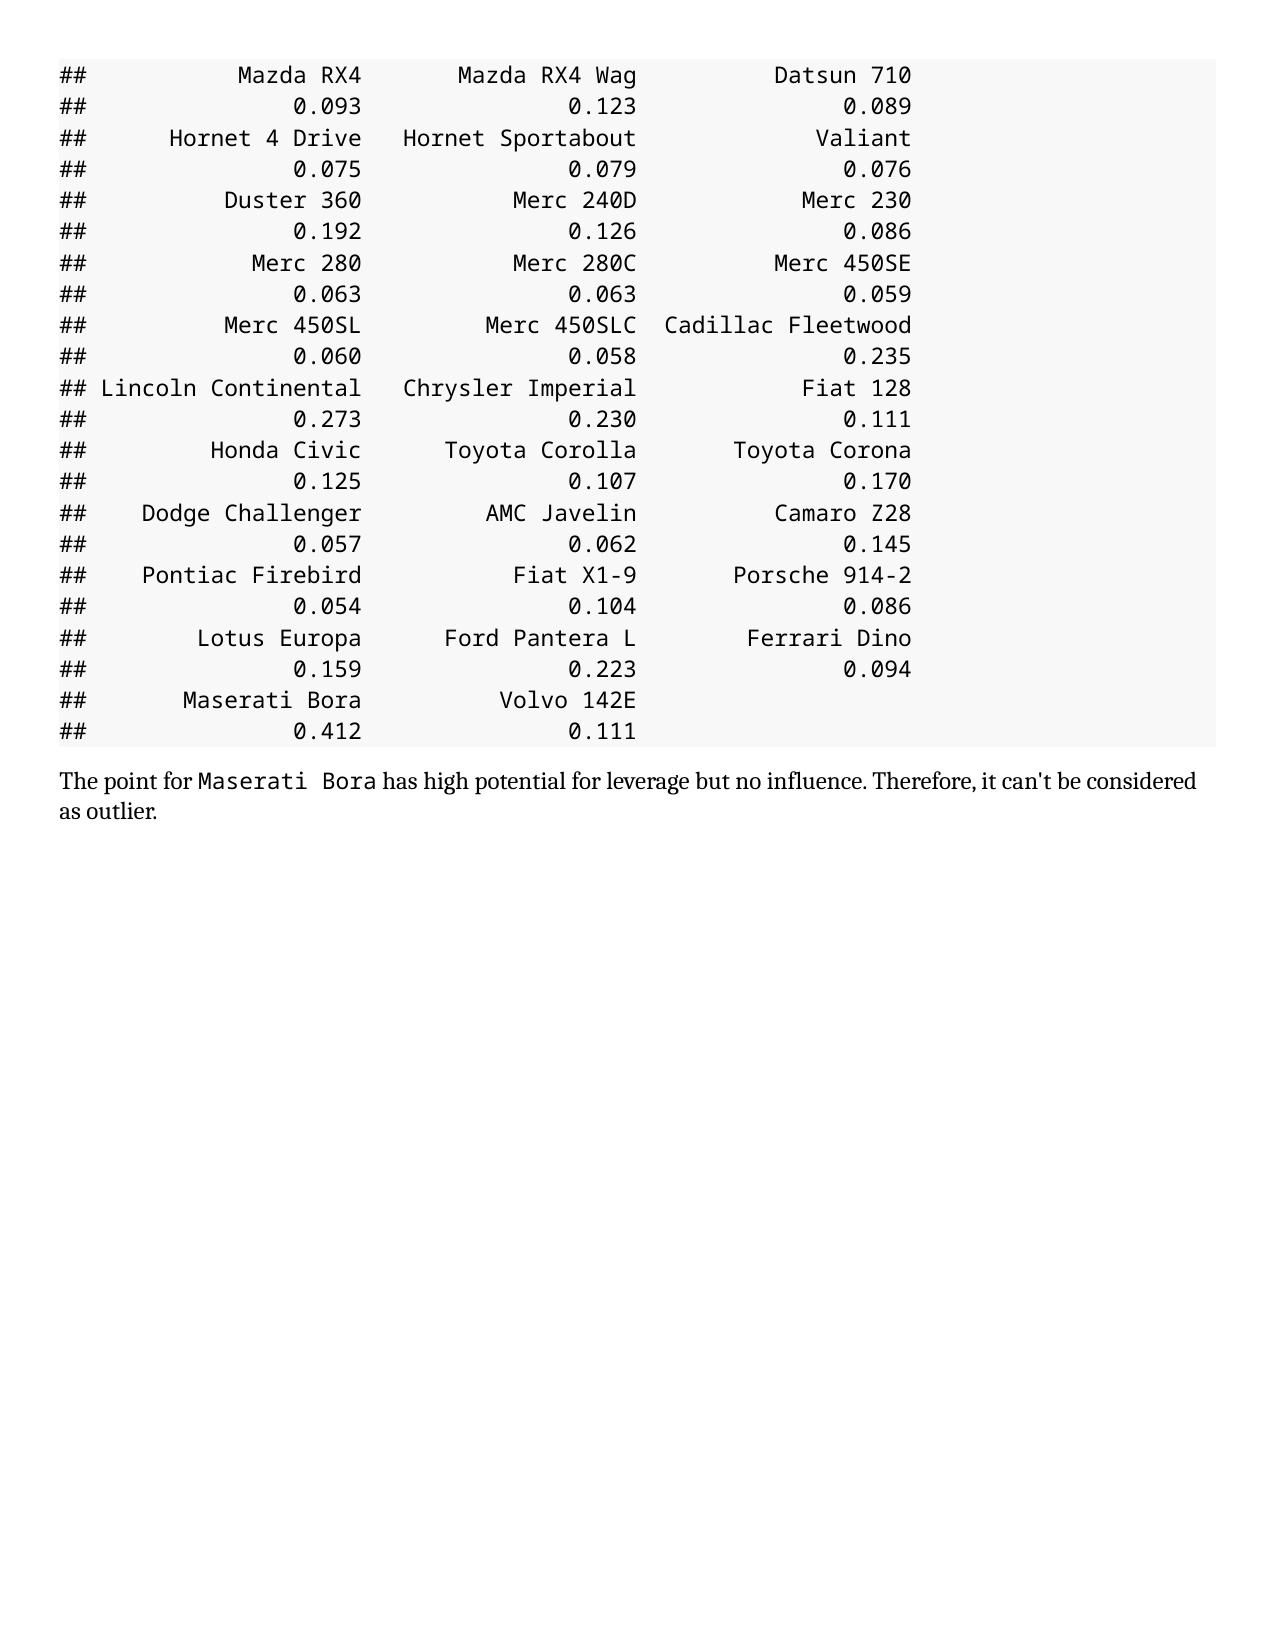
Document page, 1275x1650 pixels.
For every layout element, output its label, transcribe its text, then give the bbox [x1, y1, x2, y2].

text ## Mazda RX4 Mazda RX4 Wag Datsun 710 ## 0.093 0.123 0.089 ## Hornet 4 Drive Hornet Sportabout Valiant ## 0.075 0.079 0.076 ## Duster 360 Merc 240D Merc 230 ## 0.192 0.126 0.086 ## Merc 280 Merc 280C Merc 450SE ## 0.063 0.063 0.059 ## Merc 450SL Merc 450SLC Cadillac Fleetwood ## 0.060 0.058 0.235 ## Lincoln Continental Chrysler Imperial Fiat 128 ## 0.273 0.230 0.111 ## Honda Civic Toyota Corolla Toyota Corona ## 0.125 0.107 0.170 ## Dodge Challenger AMC Javelin Camaro Z28 ## 0.057 0.062 0.145 ## Pontiac Firebird Fiat X1-9 Porsche 914-2 ## 0.054 0.104 0.086 ## Lotus Europa Ford Pantera L Ferrari Dino ## 0.159 0.223 0.094 ## Maserati Bora Volvo 142E ## 0.412 0.111 [59, 59, 1216, 747]
text The point for Maserati Bora has high potential for leverage but no influence. Therefore, it can't be considered as outlier. [59, 765, 1216, 825]
